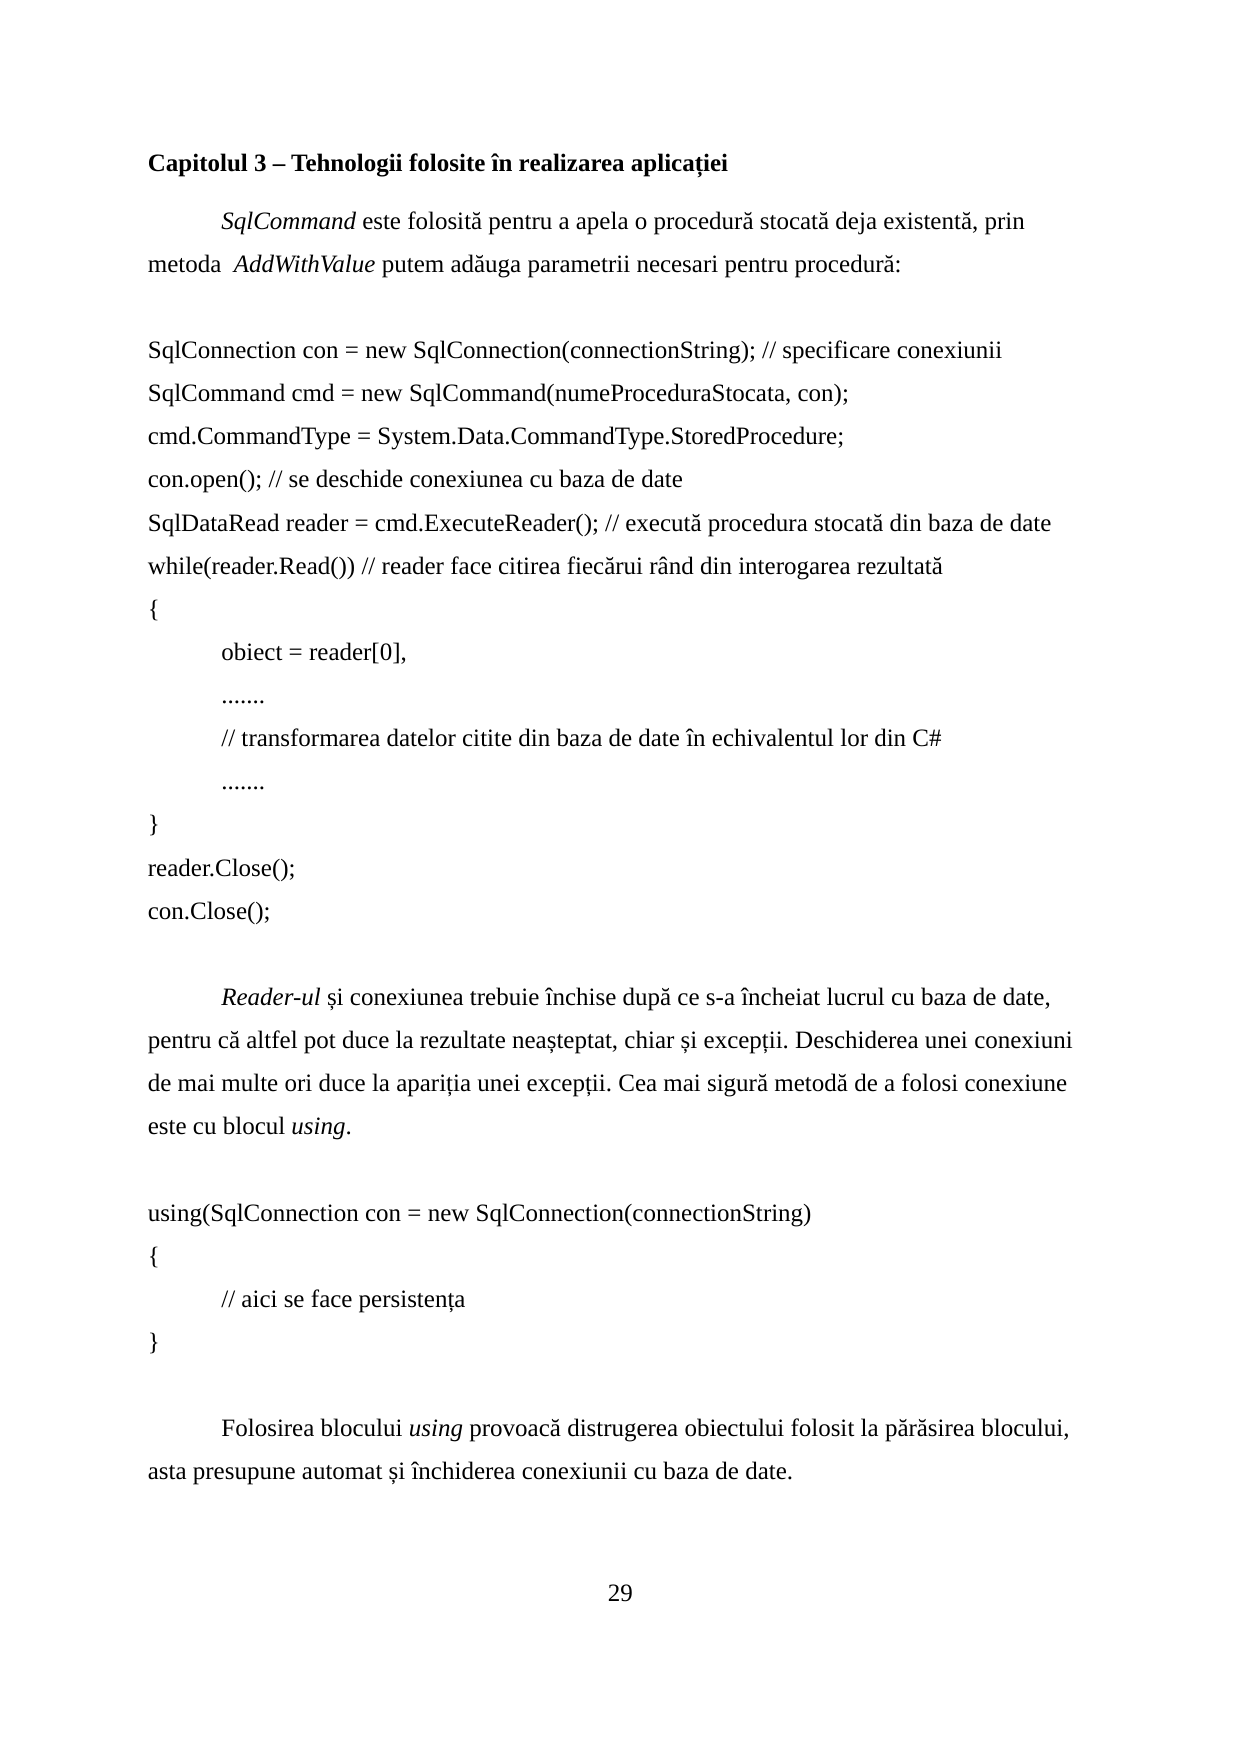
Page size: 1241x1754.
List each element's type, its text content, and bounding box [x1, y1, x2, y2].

text reader.Close(); [148, 853, 1093, 881]
text using(SqlConnection con = new SqlConnection(connectionString) [148, 1198, 1093, 1226]
text } [148, 1327, 1093, 1356]
text SqlCommand este folosită pentru a apela o procedură stocată deja existentă, prin metoda AddWithValue putem adăuga parametrii necesari pentru procedură: [148, 206, 1093, 278]
text Reader-ul și conexiunea trebuie închise după ce s-a încheiat lucrul cu baza de date, pentru că altfel pot duce la rezultate neașteptat, chiar și excepții. Deschiderea unei conexiuni de mai multe ori duce la apariția unei excepții. Cea mai sigură metodă de a folosi conexiune este cu blocul using. [148, 982, 1093, 1140]
text { [148, 1241, 1093, 1269]
text obiect = reader[0], [148, 637, 1093, 666]
text // transformarea datelor citite din baza de date în echivalentul lor din C# [148, 723, 1093, 752]
text con.open(); // se deschide conexiunea cu baza de date [148, 464, 1093, 493]
text } [148, 809, 1093, 838]
text con.Close(); [148, 896, 1093, 924]
text ....... [148, 766, 1093, 795]
text // aici se face persistența [148, 1284, 1093, 1313]
text SqlDataRead reader = cmd.ExecuteReader(); // execută procedura stocată din baza de date [148, 508, 1093, 536]
text Folosirea blocului using provoacă distrugerea obiectului folosit la părăsirea blocului, asta presupune automat și închiderea conexiunii cu baza de date. [148, 1413, 1093, 1485]
text ....... [148, 680, 1093, 709]
text { [148, 594, 1093, 623]
text cmd.CommandType = System.Data.CommandType.StoredProcedure; [148, 421, 1093, 450]
text SqlCommand cmd = new SqlCommand(numeProceduraStocata, con); [148, 378, 1093, 407]
text SqlConnection con = new SqlConnection(connectionString); // specificare conexiunii [148, 335, 1093, 364]
text while(reader.Read()) // reader face citirea fiecărui rând din interogarea rezultată [148, 551, 1093, 579]
